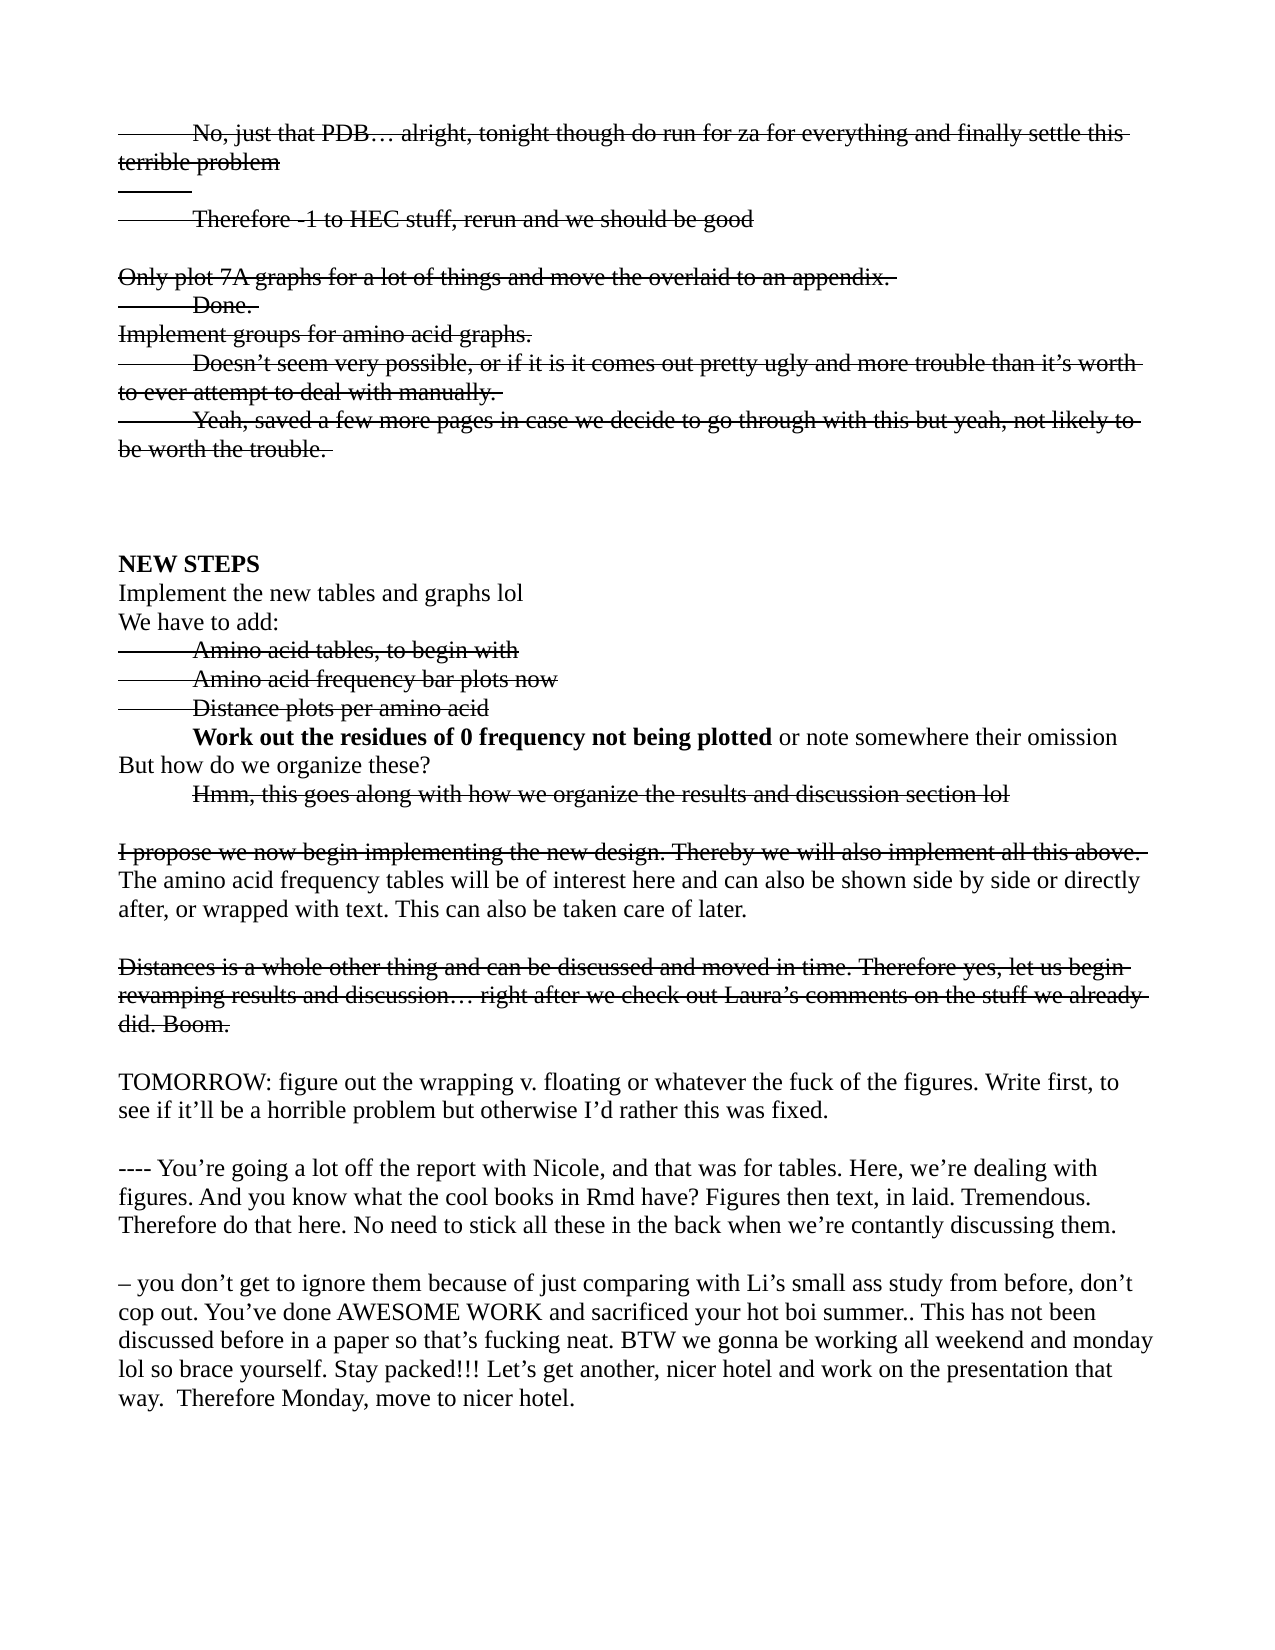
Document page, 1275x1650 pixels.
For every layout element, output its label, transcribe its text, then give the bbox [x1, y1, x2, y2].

text Therefore -1 to HEC stuff, rerun and we should be good [118, 204, 1157, 233]
text Work out the residues of 0 frequency not being plotted or note somewhere their omission [118, 722, 1157, 751]
text Hmm, this goes along with how we organize the results and discussion section lol [118, 779, 1157, 808]
text Distance plots per amino acid [118, 693, 1157, 722]
text Only plot 7A graphs for a lot of things and move the overlaid to an appendix. [118, 262, 1157, 291]
text I propose we now begin implementing the new design. Thereby we will also implement all this above. The amino acid frequency tables will be of interest here and can also be shown side by side or directly after, or wrapped with text. This can also be taken care of later. [118, 837, 1157, 923]
text Doesn’t seem very possible, or if it is it comes out pretty ugly and more trouble than it’s worth to ever attempt to deal with manually. [118, 348, 1157, 406]
text Implement groups for amino acid graphs. [118, 319, 1157, 348]
text Yeah, saved a few more pages in case we decide to go through with this but yeah, not likely to be worth the trouble. [118, 406, 1157, 463]
text But how do we organize these? [118, 751, 1157, 779]
text – you don’t get to ignore them because of just comparing with Li’s small ass study from before, don’t cop out. You’ve done AWESOME WORK and sacrificed your hot boi summer.. This has not been discussed before in a paper so that’s fucking neat. BTW we gonna be working all weekend and monday lol so brace yourself. Stay packed!!! Let’s get another, nicer hotel and work on the presentation that way. Therefore Monday, move to nicer hotel. [118, 1268, 1157, 1412]
text No, just that PDB… alright, tonight though do run for za for everything and finally settle this terrible problem [118, 118, 1157, 176]
text Done. [118, 291, 1157, 319]
text ---- You’re going a lot off the report with Nicole, and that was for tables. Here, we’re dealing with figures. And you know what the cool books in Rmd have? Figures then text, in laid. Tremendous. Therefore do that here. No need to stick all these in the back when we’re contantly discussing them. [118, 1153, 1157, 1239]
text Amino acid frequency bar plots now [118, 664, 1157, 693]
text We have to add: Amino acid tables, to begin with [118, 607, 1157, 664]
text NEW STEPS [118, 549, 1157, 578]
text TOMORROW: figure out the wrapping v. floating or whatever the fuck of the figures. Write first, to see if it’ll be a horrible problem but otherwise I’d rather this was fixed. [118, 1067, 1157, 1124]
text Distances is a whole other thing and can be discussed and moved in time. Therefore yes, let us begin revamping results and discussion… right after we check out Laura’s comments on the stuff we already did. Boom. [118, 952, 1157, 1038]
text Implement the new tables and graphs lol [118, 578, 1157, 607]
